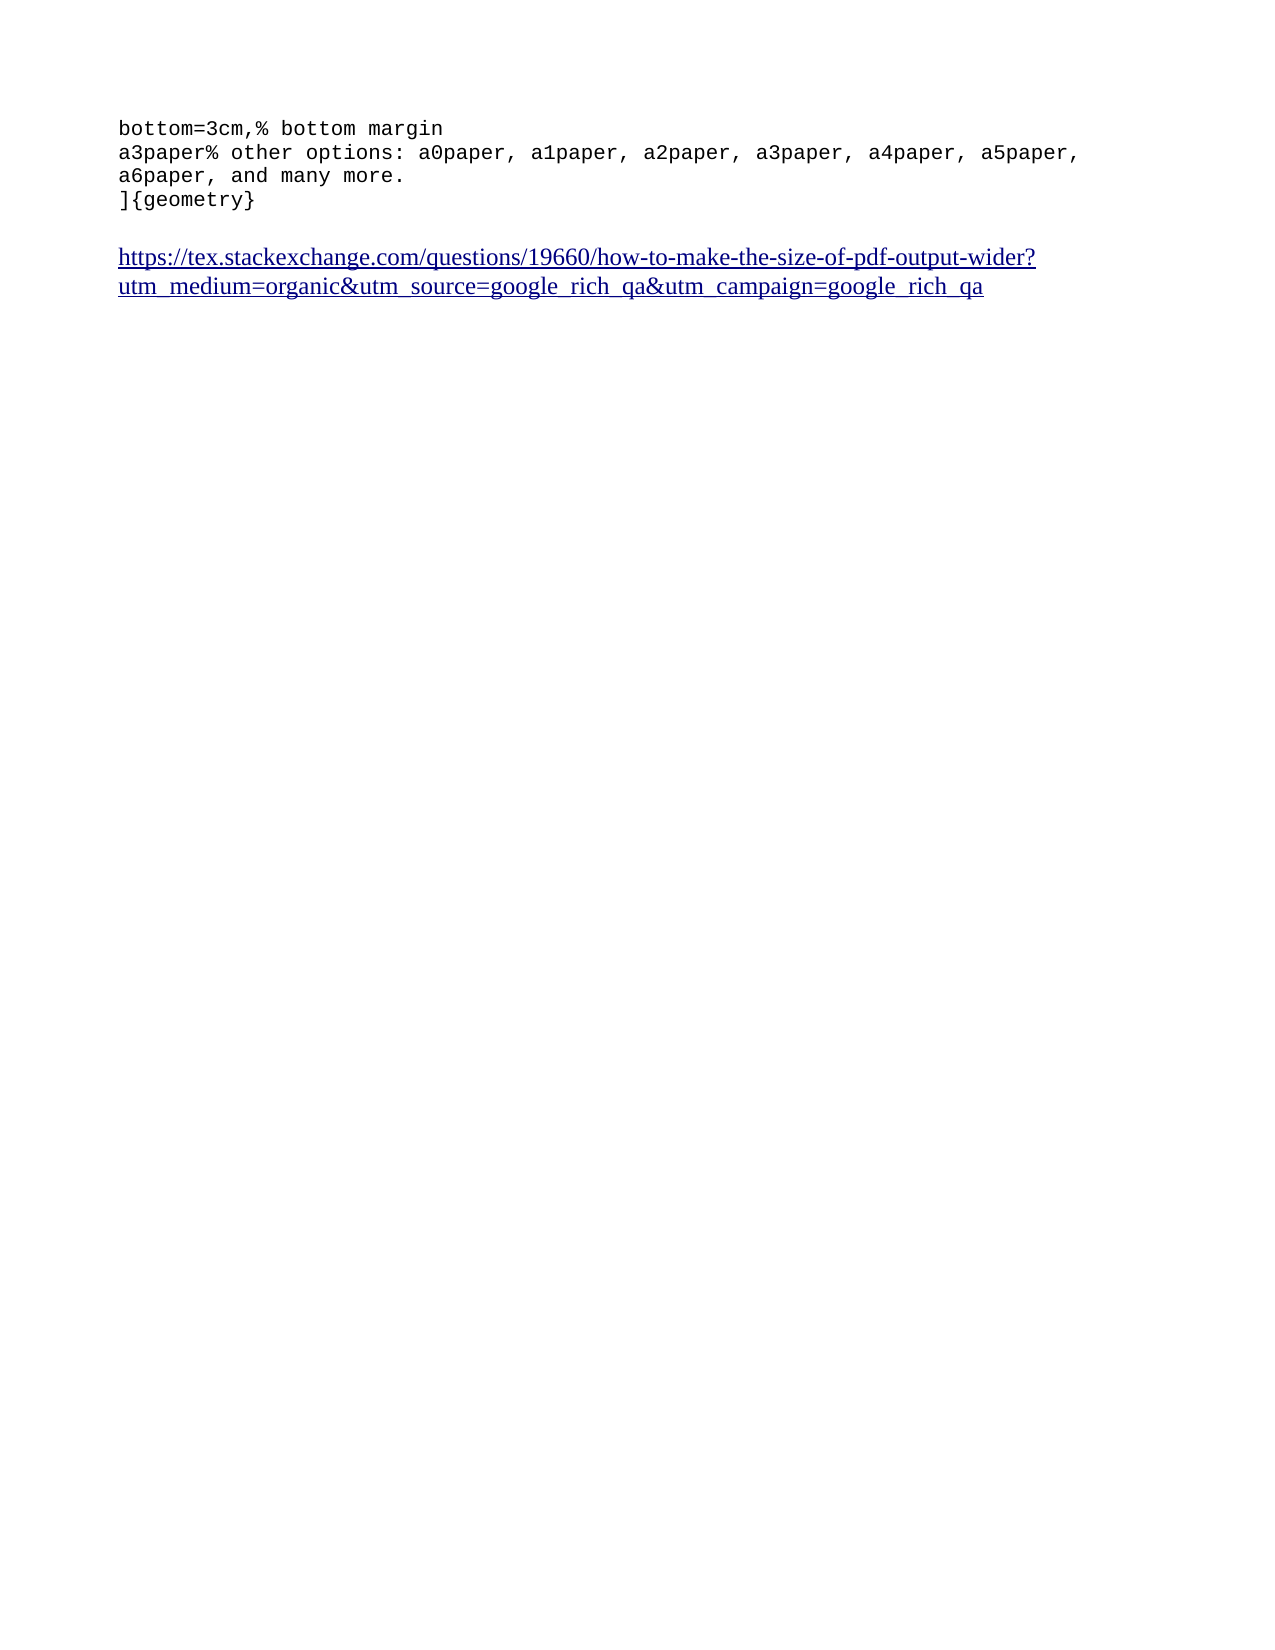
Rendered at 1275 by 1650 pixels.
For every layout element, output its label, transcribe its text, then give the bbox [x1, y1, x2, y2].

text bottom=3cm,% bottom margin [118, 118, 1157, 142]
text a3paper% other options: a0paper, a1paper, a2paper, a3paper, a4paper, a5paper, a6paper, and many more. [118, 142, 1157, 189]
text https://tex.stackexchange.com/questions/19660/how-to-make-the-size-of-pdf-output-wider?utm_medium=organic&utm_source=google_rich_qa&utm_campaign=google_rich_qa [118, 242, 1157, 300]
text ]{geometry} [118, 189, 1157, 213]
